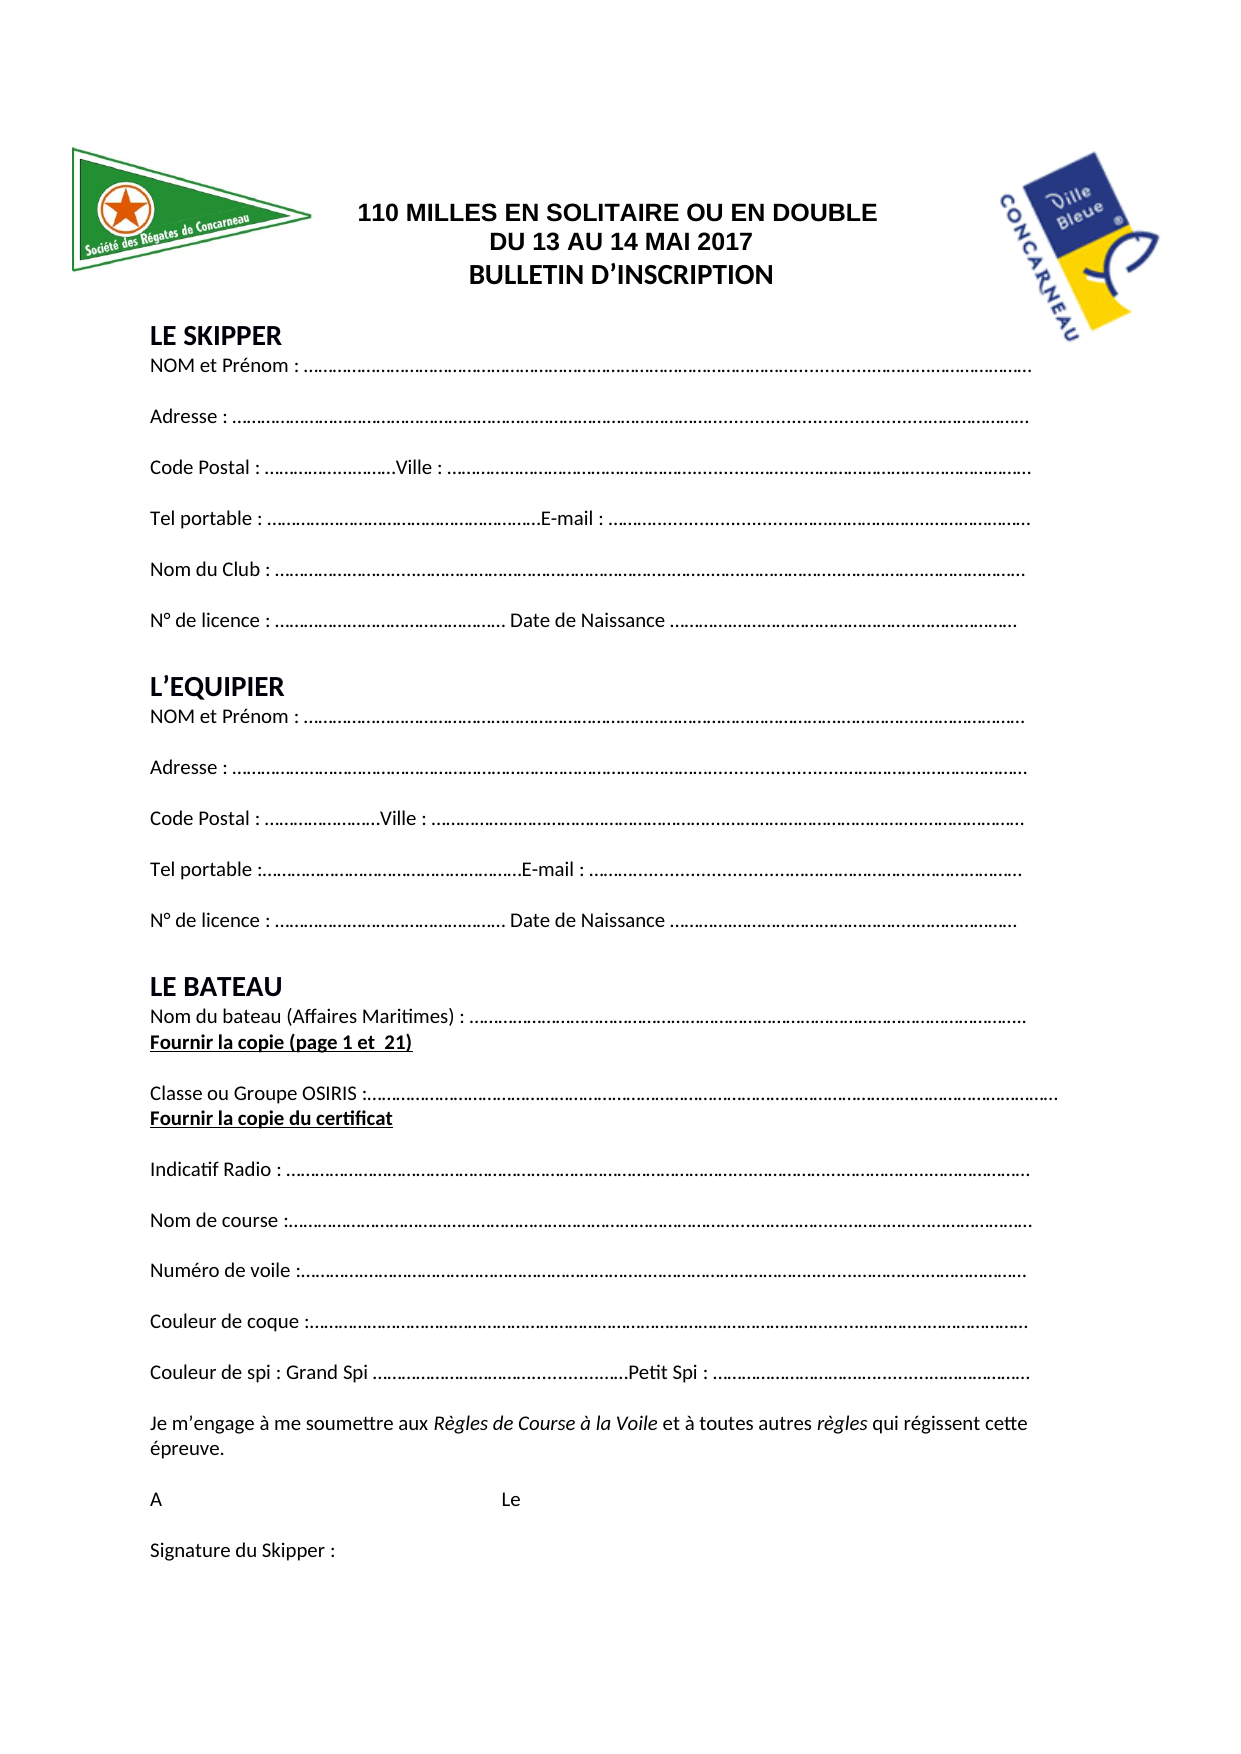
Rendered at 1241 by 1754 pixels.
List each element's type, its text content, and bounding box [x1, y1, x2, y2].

subtitle L’EQUIPIER [150, 668, 1092, 703]
subtitle LE BATEAU [150, 968, 1092, 1003]
text Je m’engage à me soumettre aux Règles de Course à la Voile et à toutes autres règles qui régissent cette épreuve. [150, 1385, 1092, 1461]
text Couleur de spi : Grand Spi …………………………….............……Petit Spi : ………………………….…..........………………… [150, 1359, 1092, 1385]
text Code Postal : ……………………Ville : …………………………………………………....…………………………………..………………… [150, 805, 1092, 831]
text Indicatif Radio : …………………………………………………………………………………....……………...……………...………………… [150, 1156, 1092, 1181]
text Adresse : ………………………………………………………………………………………..........................................………………… [150, 403, 1092, 429]
text Couleur de coque :………………………………………………………………………………………………......…………..………………… [150, 1308, 1092, 1334]
text Tel portable : …………………………………………………E-mail : ………............................…….………………..………………… [150, 505, 1092, 531]
text Tel portable :………………………………………………E-mail : ………..............................…….………………..………………… [150, 856, 1092, 881]
text A Le [150, 1486, 1092, 1512]
text NOM et Prénom : …………………………………………………………………………………………...............………...………………… [150, 353, 1092, 378]
text Numéro de voile :………….…………………………………………………..……………………………..….....…………..………………… [150, 1258, 1092, 1283]
text Code Postal : ……………...………Ville : ……………………………………………............……....……………………..………………… [150, 454, 1092, 480]
text Adresse : ………………………………………………………………………………………..........................……………..………………… [150, 754, 1092, 780]
text Classe ou Groupe OSIRIS :……………………………………………………………………………………………………………………………… [150, 1080, 1092, 1105]
text Nom du bateau (Affaires Maritimes) : …………………………………………………………………………………………………….. [150, 1003, 1092, 1029]
text 110 MILLES EN SOLITAIRE OU EN DOUBLE DU 13 AU 14 MAI 2017 [313, 198, 988, 256]
text NOM et Prénom : ………………………………………………………………………………………………….……………..………………… [150, 703, 1092, 729]
picture [72, 147, 313, 273]
text Signature du Skipper : [150, 1537, 1092, 1563]
text Nom du Club : …………………….....……………………………………………..……..…….………………..……………..………………… [150, 556, 1092, 581]
text Fournir la copie (page 1 et 21) [150, 1029, 1092, 1054]
text N° de licence : ………………………………………… Date de Naissance ………….………………………………..………………… [150, 607, 1092, 632]
text N° de licence : ………………………………………… Date de Naissance ………….………………………………..………………… [150, 907, 1092, 932]
text Fournir la copie du certificat [150, 1105, 1092, 1131]
text BULLETIN D’INSCRIPTION [150, 256, 988, 292]
picture [988, 147, 1175, 359]
subtitle LE SKIPPER [150, 317, 988, 353]
text Nom de course :…………………………………………………………………………………....……………...……………...………………… [150, 1181, 1092, 1232]
